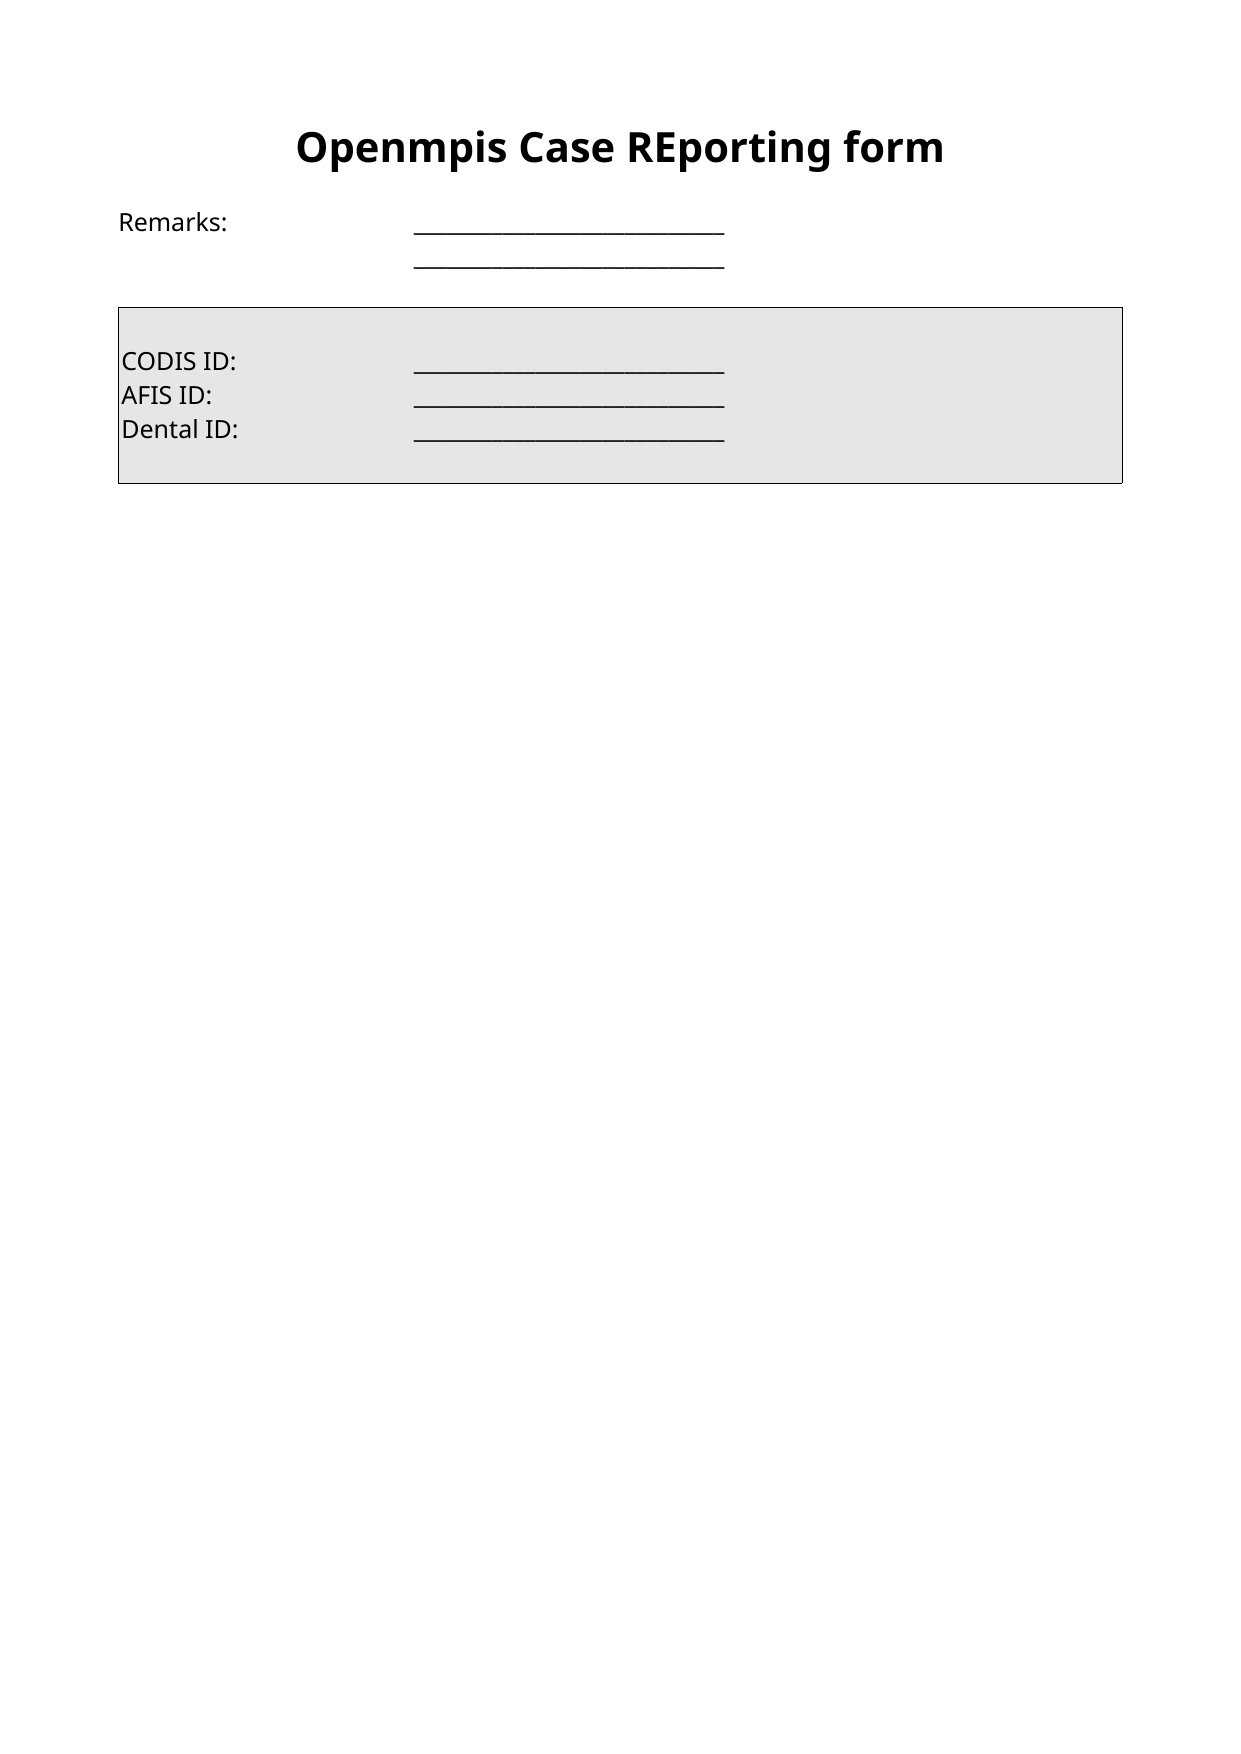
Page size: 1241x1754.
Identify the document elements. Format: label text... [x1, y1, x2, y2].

text CODIS ID: ____________________________ [119, 341, 1122, 375]
text Remarks: ____________________________ [118, 204, 1122, 238]
text Dental ID: ____________________________ [119, 409, 1122, 443]
text AFIS ID: ____________________________ [119, 375, 1122, 409]
text ____________________________ [118, 238, 1122, 272]
